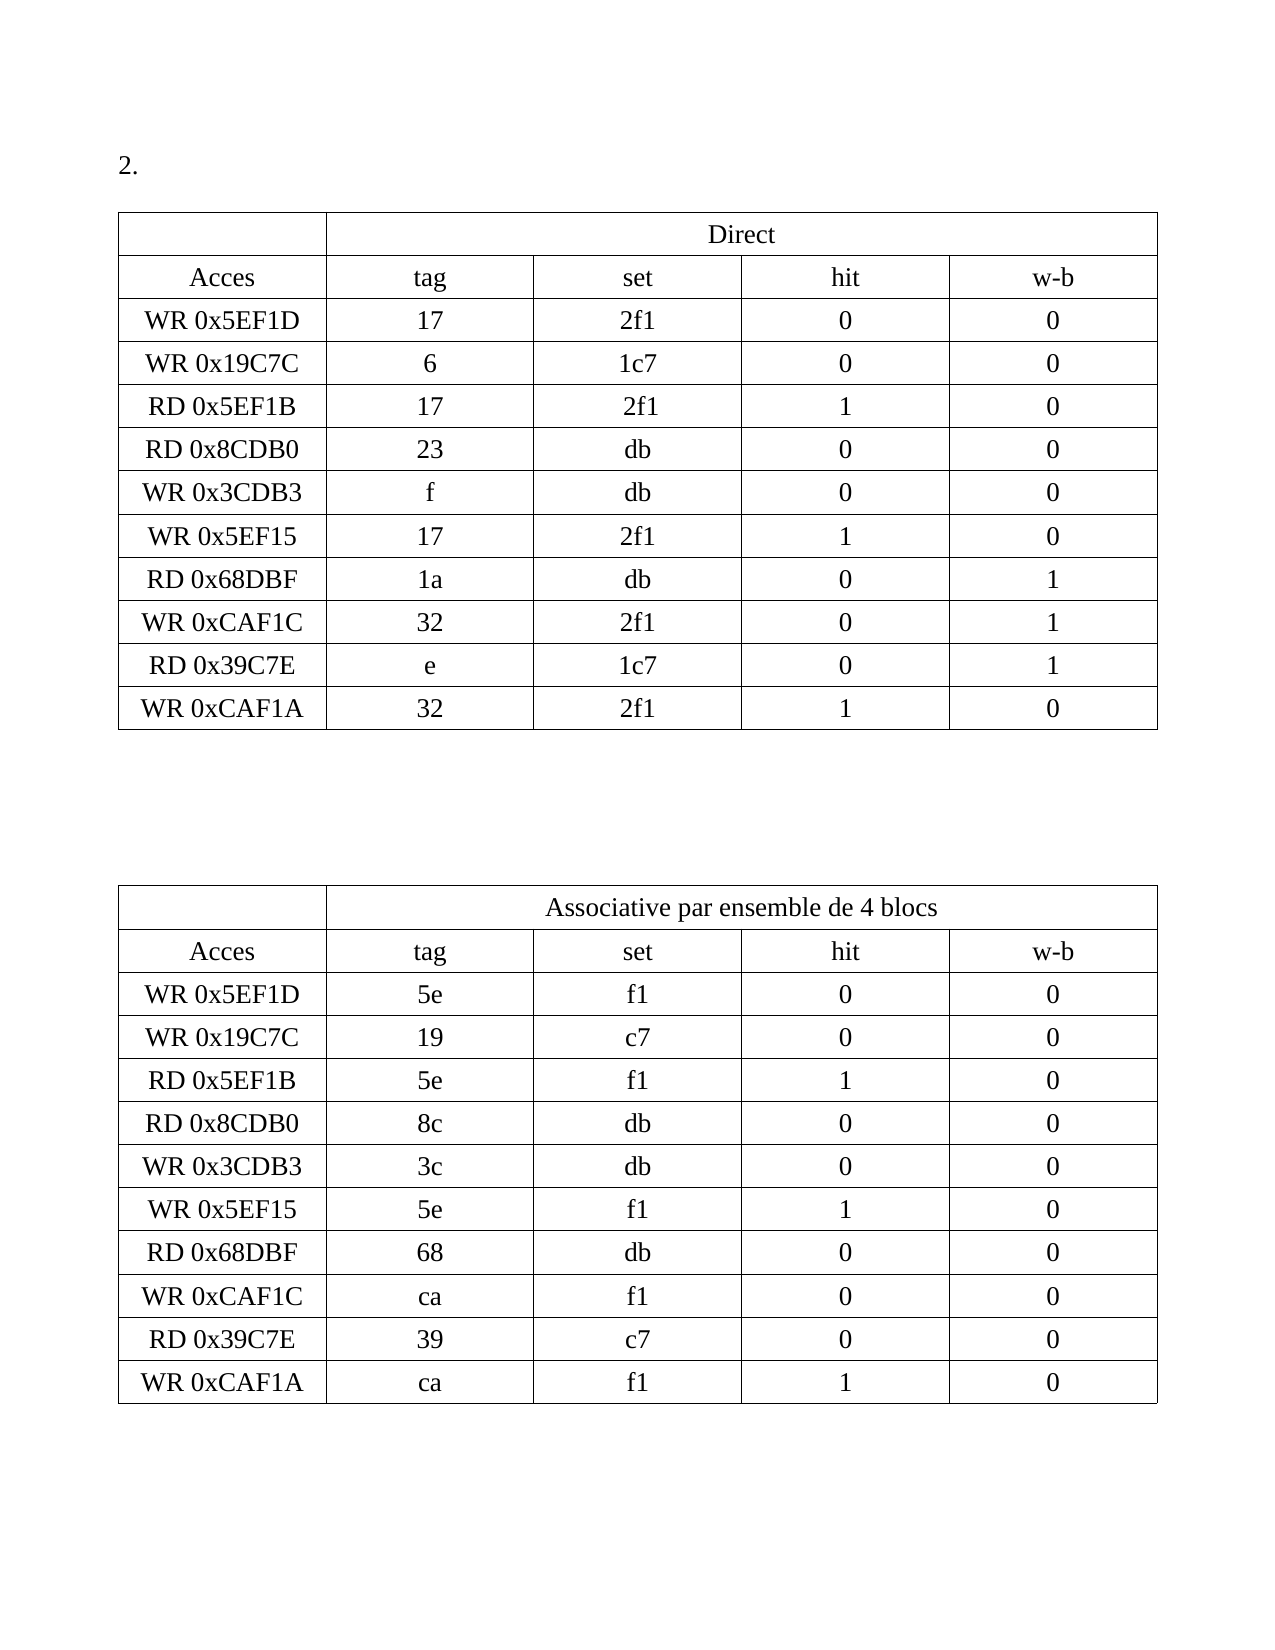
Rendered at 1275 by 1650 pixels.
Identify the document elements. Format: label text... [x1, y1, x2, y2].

table_cell Acces [119, 930, 326, 972]
table_cell 19 [327, 1016, 533, 1058]
table_cell c7 [534, 1318, 741, 1360]
table_cell db [534, 428, 741, 470]
table_cell 2f1 [534, 601, 741, 643]
table_cell f1 [534, 1275, 741, 1317]
table_cell 6 [327, 342, 533, 384]
table_cell 0 [950, 1275, 1157, 1317]
table_cell RD 0x68DBF [119, 558, 326, 600]
table_cell 17 [327, 385, 533, 427]
table_cell db [534, 1102, 741, 1144]
table_cell db [534, 471, 741, 513]
table_cell 1 [742, 1188, 949, 1230]
table_cell 1c7 [534, 644, 741, 686]
table_cell 0 [950, 1361, 1157, 1403]
table_cell 0 [950, 385, 1157, 427]
table_cell RD 0x8CDB0 [119, 1102, 326, 1144]
table_cell set [534, 930, 741, 972]
table_cell Acces [119, 256, 326, 298]
table_cell RD 0x68DBF [119, 1231, 326, 1273]
table_cell 0 [950, 1188, 1157, 1230]
table_cell 5e [327, 973, 533, 1015]
table_cell 0 [742, 1102, 949, 1144]
table_cell f1 [534, 1361, 741, 1403]
table_cell hit [742, 256, 949, 298]
table_cell 0 [742, 1016, 949, 1058]
table_cell 39 [327, 1318, 533, 1360]
table_cell WR 0x5EF15 [119, 515, 326, 557]
table_cell 1 [742, 515, 949, 557]
table_cell 0 [742, 1275, 949, 1317]
table_cell set [534, 256, 741, 298]
table_cell 2f1 [534, 385, 741, 427]
table_cell 0 [950, 1231, 1157, 1273]
table_cell 1 [950, 601, 1157, 643]
table_cell 0 [950, 1059, 1157, 1101]
text 2. [118, 149, 1157, 180]
table_cell WR 0x5EF15 [119, 1188, 326, 1230]
table_cell 32 [327, 601, 533, 643]
table_cell 0 [742, 644, 949, 686]
table_cell 23 [327, 428, 533, 470]
table_cell WR 0xCAF1A [119, 687, 326, 729]
table_cell 0 [742, 342, 949, 384]
table_cell 0 [950, 299, 1157, 341]
table_cell 1 [742, 1361, 949, 1403]
table_cell WR 0xCAF1C [119, 601, 326, 643]
table_cell hit [742, 930, 949, 972]
table_cell RD 0x39C7E [119, 644, 326, 686]
table_cell WR 0x3CDB3 [119, 1145, 326, 1187]
table_cell 2f1 [534, 299, 741, 341]
table_cell WR 0x5EF1D [119, 973, 326, 1015]
table_cell 0 [742, 471, 949, 513]
table_cell e [327, 644, 533, 686]
table_cell 0 [950, 428, 1157, 470]
table_cell f1 [534, 1059, 741, 1101]
table_cell 1 [950, 558, 1157, 600]
table_cell w-b [950, 930, 1157, 972]
table_cell 3c [327, 1145, 533, 1187]
table_cell 0 [742, 1231, 949, 1273]
table_cell 2f1 [534, 687, 741, 729]
table_header [119, 886, 326, 928]
table_cell tag [327, 256, 533, 298]
table_cell 1c7 [534, 342, 741, 384]
table_cell w-b [950, 256, 1157, 298]
table_cell 0 [742, 299, 949, 341]
table_cell 0 [742, 973, 949, 1015]
table_cell 0 [950, 1145, 1157, 1187]
table_cell WR 0x19C7C [119, 342, 326, 384]
table_cell 0 [742, 1145, 949, 1187]
table_cell f1 [534, 1188, 741, 1230]
table_cell 1a [327, 558, 533, 600]
table_cell 0 [950, 1102, 1157, 1144]
table_cell WR 0x3CDB3 [119, 471, 326, 513]
table_header [119, 213, 326, 255]
table_cell 1 [950, 644, 1157, 686]
table_cell 5e [327, 1059, 533, 1101]
table_header Associative par ensemble de 4 blocs [327, 886, 1157, 928]
table_cell 1 [742, 385, 949, 427]
table_cell f [327, 471, 533, 513]
table_cell 0 [950, 515, 1157, 557]
table_cell WR 0xCAF1A [119, 1361, 326, 1403]
table_cell ca [327, 1275, 533, 1317]
table_cell db [534, 1145, 741, 1187]
table_cell db [534, 558, 741, 600]
table_cell 0 [950, 973, 1157, 1015]
table_cell WR 0x19C7C [119, 1016, 326, 1058]
table_cell 2f1 [534, 515, 741, 557]
table_cell 0 [950, 1016, 1157, 1058]
table_cell 0 [742, 601, 949, 643]
table_cell RD 0x5EF1B [119, 385, 326, 427]
table_cell tag [327, 930, 533, 972]
table_cell 68 [327, 1231, 533, 1273]
table_cell f1 [534, 973, 741, 1015]
table_cell 32 [327, 687, 533, 729]
table_cell RD 0x8CDB0 [119, 428, 326, 470]
table_cell 0 [950, 471, 1157, 513]
table_cell 0 [950, 342, 1157, 384]
table_cell 0 [950, 687, 1157, 729]
table_cell 1 [742, 687, 949, 729]
table_cell 5e [327, 1188, 533, 1230]
table_cell RD 0x5EF1B [119, 1059, 326, 1101]
table_cell 0 [950, 1318, 1157, 1360]
table_cell 8c [327, 1102, 533, 1144]
table_cell 17 [327, 515, 533, 557]
table_cell 17 [327, 299, 533, 341]
table_cell RD 0x39C7E [119, 1318, 326, 1360]
table_cell WR 0x5EF1D [119, 299, 326, 341]
table_cell 0 [742, 428, 949, 470]
table_cell ca [327, 1361, 533, 1403]
table_cell db [534, 1231, 741, 1273]
table_header Direct [327, 213, 1157, 255]
table_cell 1 [742, 1059, 949, 1101]
table_cell 0 [742, 1318, 949, 1360]
table_cell 0 [742, 558, 949, 600]
table_cell WR 0xCAF1C [119, 1275, 326, 1317]
table_cell c7 [534, 1016, 741, 1058]
